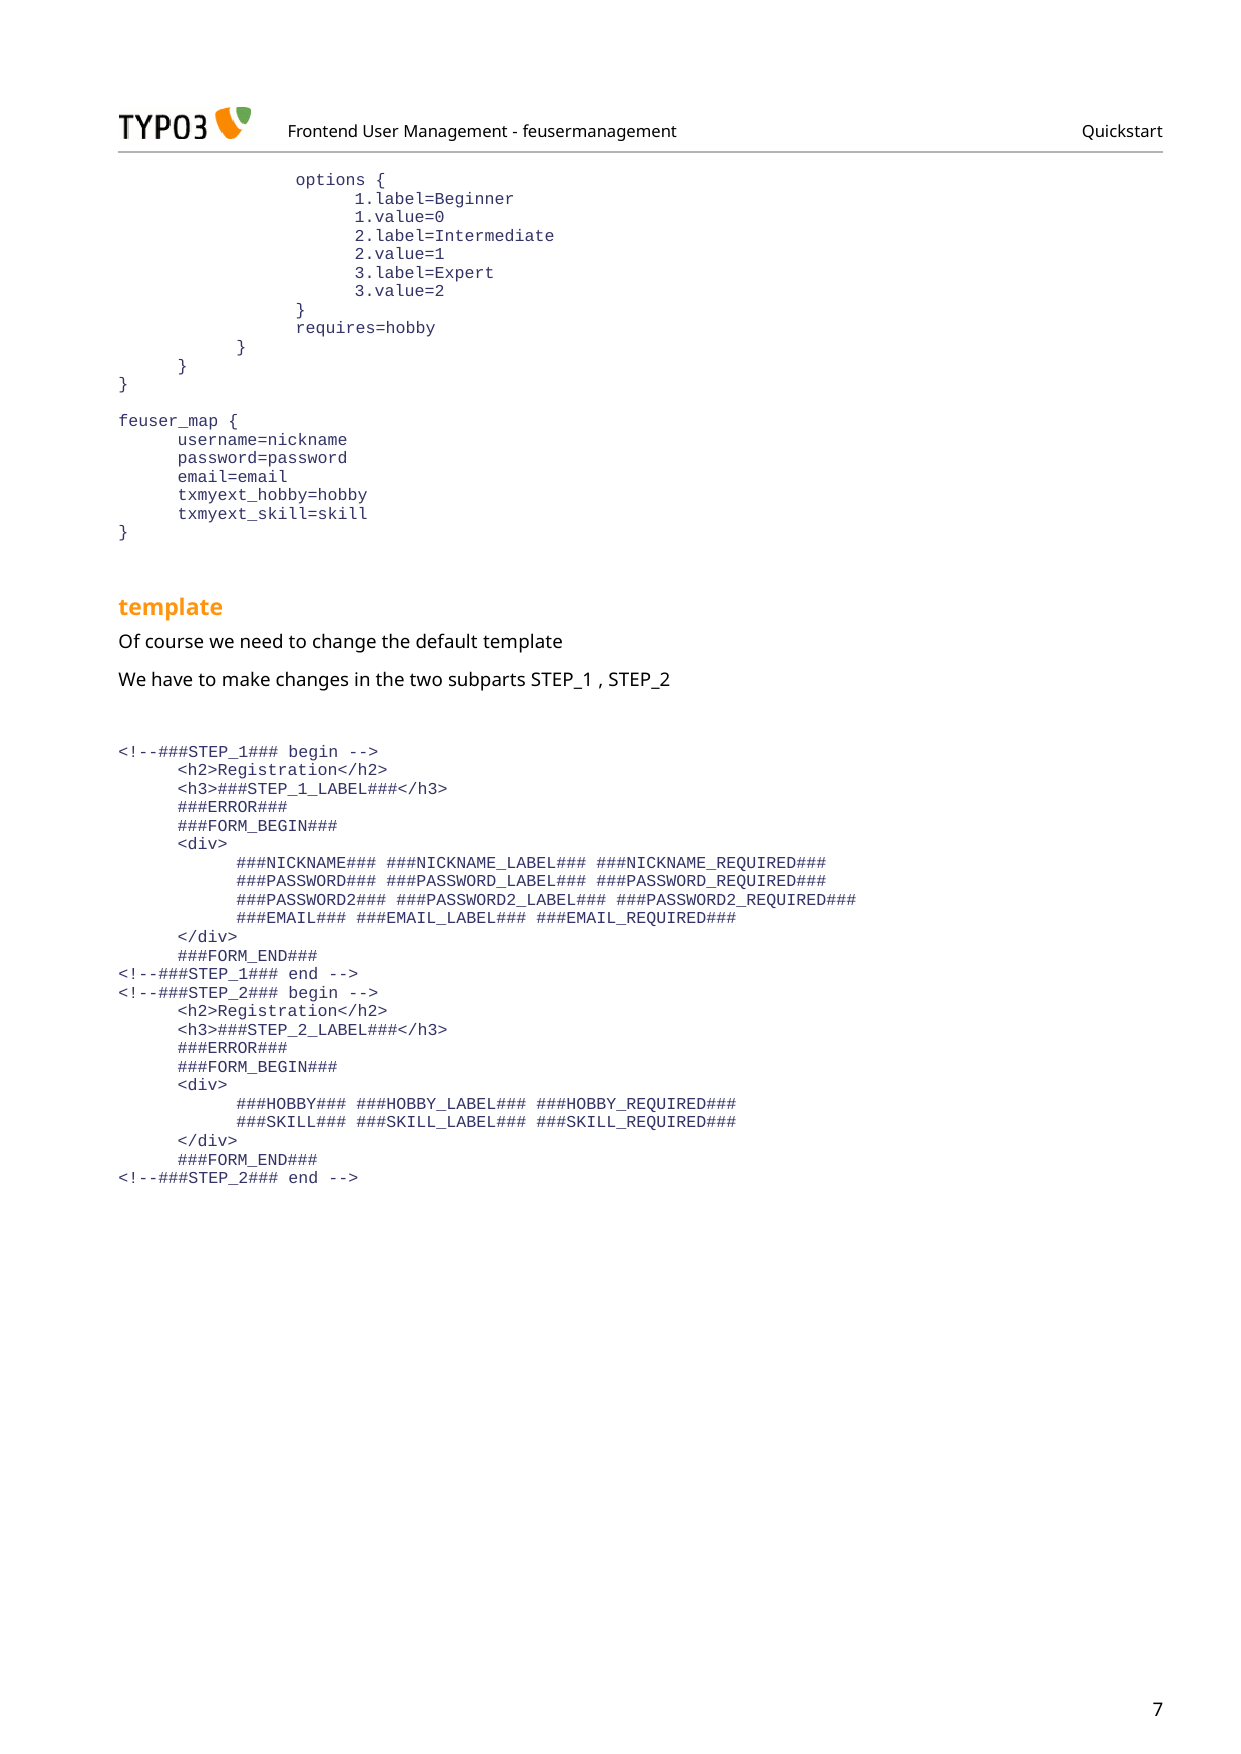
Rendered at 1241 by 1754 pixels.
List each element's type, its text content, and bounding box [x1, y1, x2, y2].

text 3.value=2 [118, 283, 1163, 302]
text We have to make changes in the two subparts STEP_1 , STEP_2 [118, 666, 1163, 692]
text <h3>###STEP_1_LABEL###</h3> [118, 781, 1163, 799]
text password=password [118, 450, 1163, 469]
text 3.label=Expert [118, 265, 1163, 283]
text ###SKILL### ###SKILL_LABEL### ###SKILL_REQUIRED### [118, 1114, 1163, 1133]
text ###PASSWORD### ###PASSWORD_LABEL### ###PASSWORD_REQUIRED### [118, 873, 1163, 892]
text </div> [118, 1133, 1163, 1151]
text ###FORM_END### [118, 1151, 1163, 1170]
text options { [118, 172, 1163, 191]
text 1.label=Beginner [118, 191, 1163, 209]
text 1.value=0 [118, 209, 1163, 228]
text txmyext_skill=skill [118, 506, 1163, 524]
text ###ERROR### [118, 799, 1163, 818]
text <!--###STEP_1### begin --> [118, 743, 1163, 762]
text </div> [118, 929, 1163, 947]
text ###EMAIL### ###EMAIL_LABEL### ###EMAIL_REQUIRED### [118, 910, 1163, 929]
text username=nickname [118, 432, 1163, 450]
text <h2>Registration</h2> [118, 1003, 1163, 1022]
text <div> [118, 836, 1163, 855]
subtitle template [118, 591, 1163, 622]
text ###HOBBY### ###HOBBY_LABEL### ###HOBBY_REQUIRED### [118, 1096, 1163, 1114]
text <!--###STEP_2### begin --> [118, 984, 1163, 1003]
text } [118, 524, 1163, 543]
text } [118, 376, 1163, 394]
text } [118, 339, 1163, 357]
text <!--###STEP_2### end --> [118, 1170, 1163, 1188]
text <!--###STEP_1### end --> [118, 966, 1163, 984]
text ###FORM_BEGIN### [118, 818, 1163, 836]
text email=email [118, 469, 1163, 487]
text <div> [118, 1077, 1163, 1096]
text <h2>Registration</h2> [118, 762, 1163, 781]
text } [118, 357, 1163, 376]
text ###ERROR### [118, 1040, 1163, 1059]
text 2.label=Intermediate [118, 228, 1163, 246]
text } [118, 302, 1163, 320]
text ###PASSWORD2### ###PASSWORD2_LABEL### ###PASSWORD2_REQUIRED### [118, 892, 1163, 910]
text txmyext_hobby=hobby [118, 487, 1163, 506]
text ###FORM_END### [118, 947, 1163, 966]
text requires=hobby [118, 320, 1163, 339]
text ###NICKNAME### ###NICKNAME_LABEL### ###NICKNAME_REQUIRED### [118, 855, 1163, 873]
text ###FORM_BEGIN### [118, 1059, 1163, 1077]
text <h3>###STEP_2_LABEL###</h3> [118, 1022, 1163, 1040]
text feuser_map { [118, 413, 1163, 432]
text 2.value=1 [118, 246, 1163, 265]
picture [118, 106, 254, 139]
text Of course we need to change the default template [118, 628, 1163, 654]
